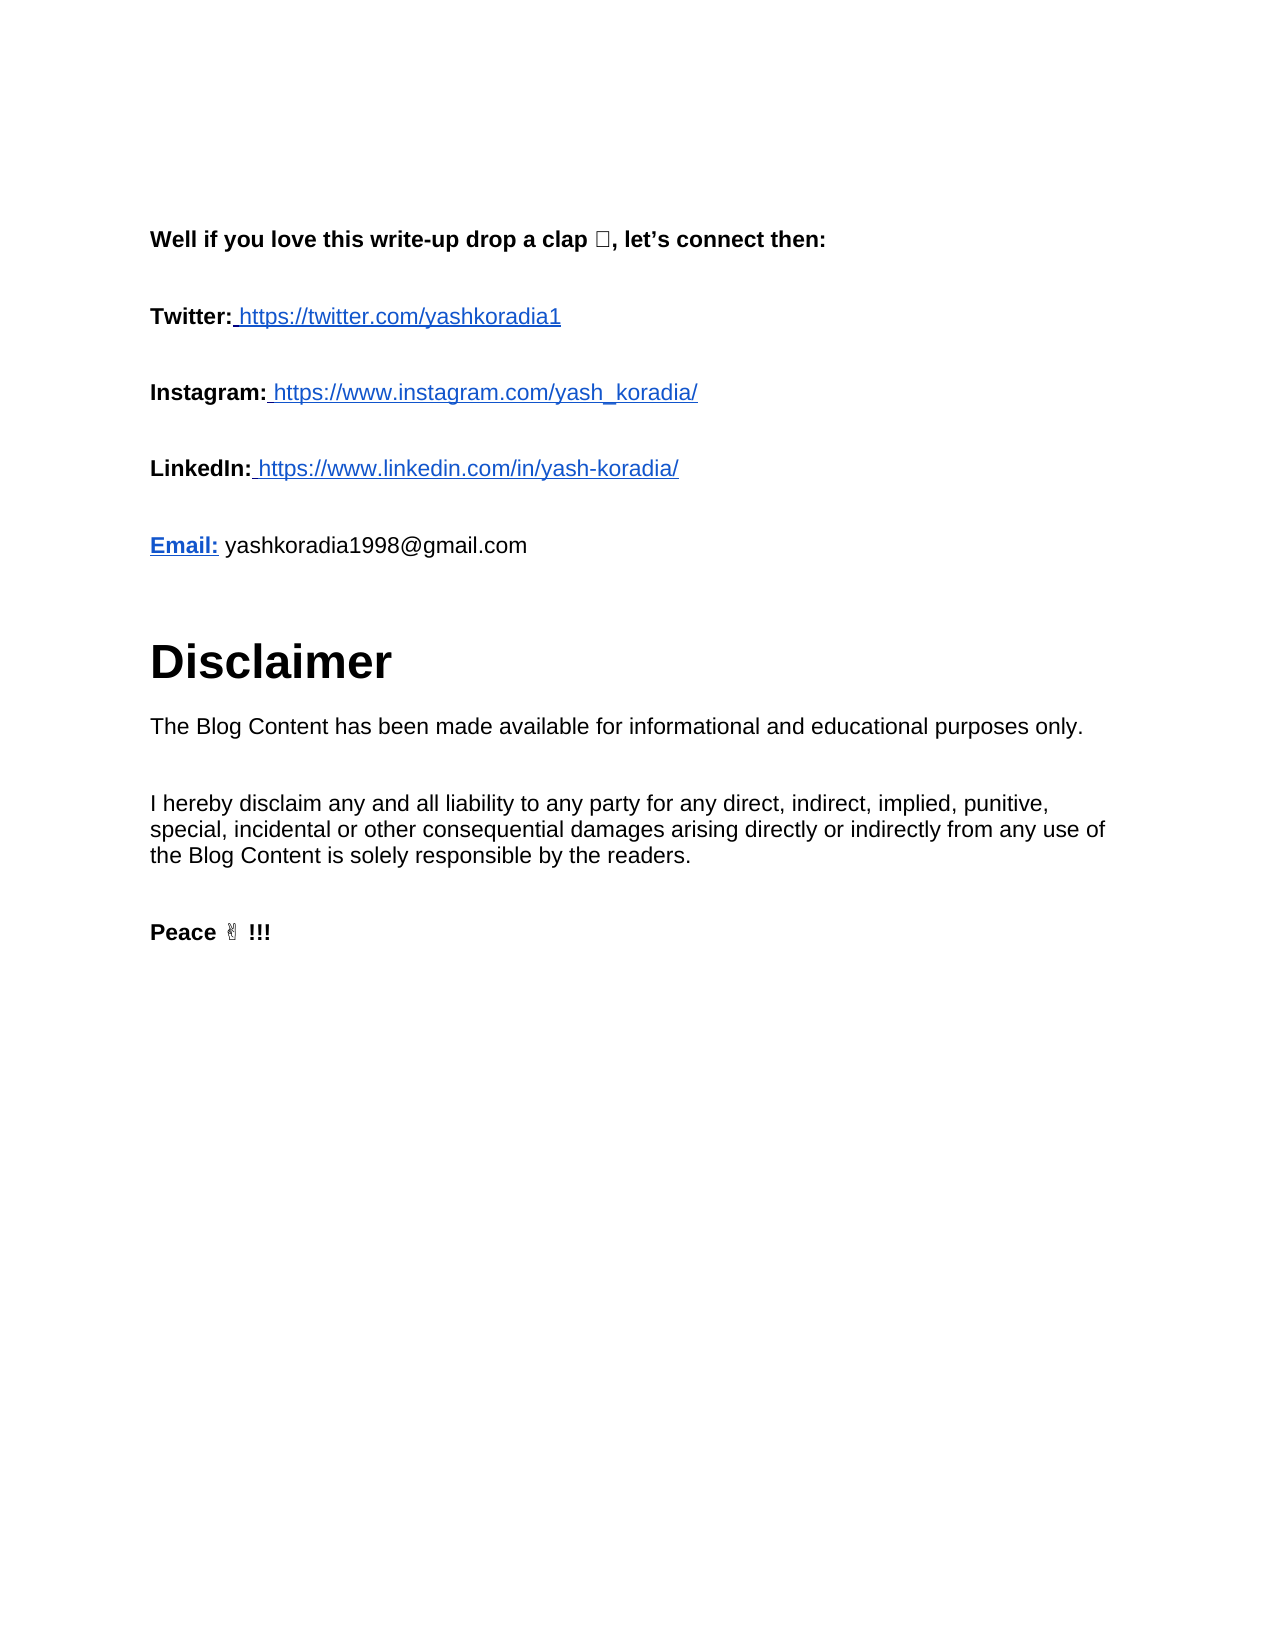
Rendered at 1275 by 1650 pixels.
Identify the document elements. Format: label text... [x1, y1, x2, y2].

text Instagram: https://www.instagram.com/yash_koradia/ [150, 379, 1125, 405]
text Well if you love this write-up drop a clap 👏, let’s connect then: [150, 226, 1125, 253]
text LinkedIn: https://www.linkedin.com/in/yash-koradia/ [150, 455, 1125, 482]
text Email: yashkoradia1998@gmail.com [150, 532, 1125, 558]
text I hereby disclaim any and all liability to any party for any direct, indirect, implied, punitive, special, incidental or other consequential damages arising directly or indirectly from any use of the Blog Content is solely responsible by the readers. [150, 789, 1125, 869]
subtitle Disclaimer [150, 633, 1125, 688]
text Peace ✌️ !!! [150, 919, 1125, 945]
text Twitter: https://twitter.com/yashkoradia1 [150, 303, 1125, 329]
text The Blog Content has been made available for informational and educational purposes only. [150, 713, 1125, 739]
